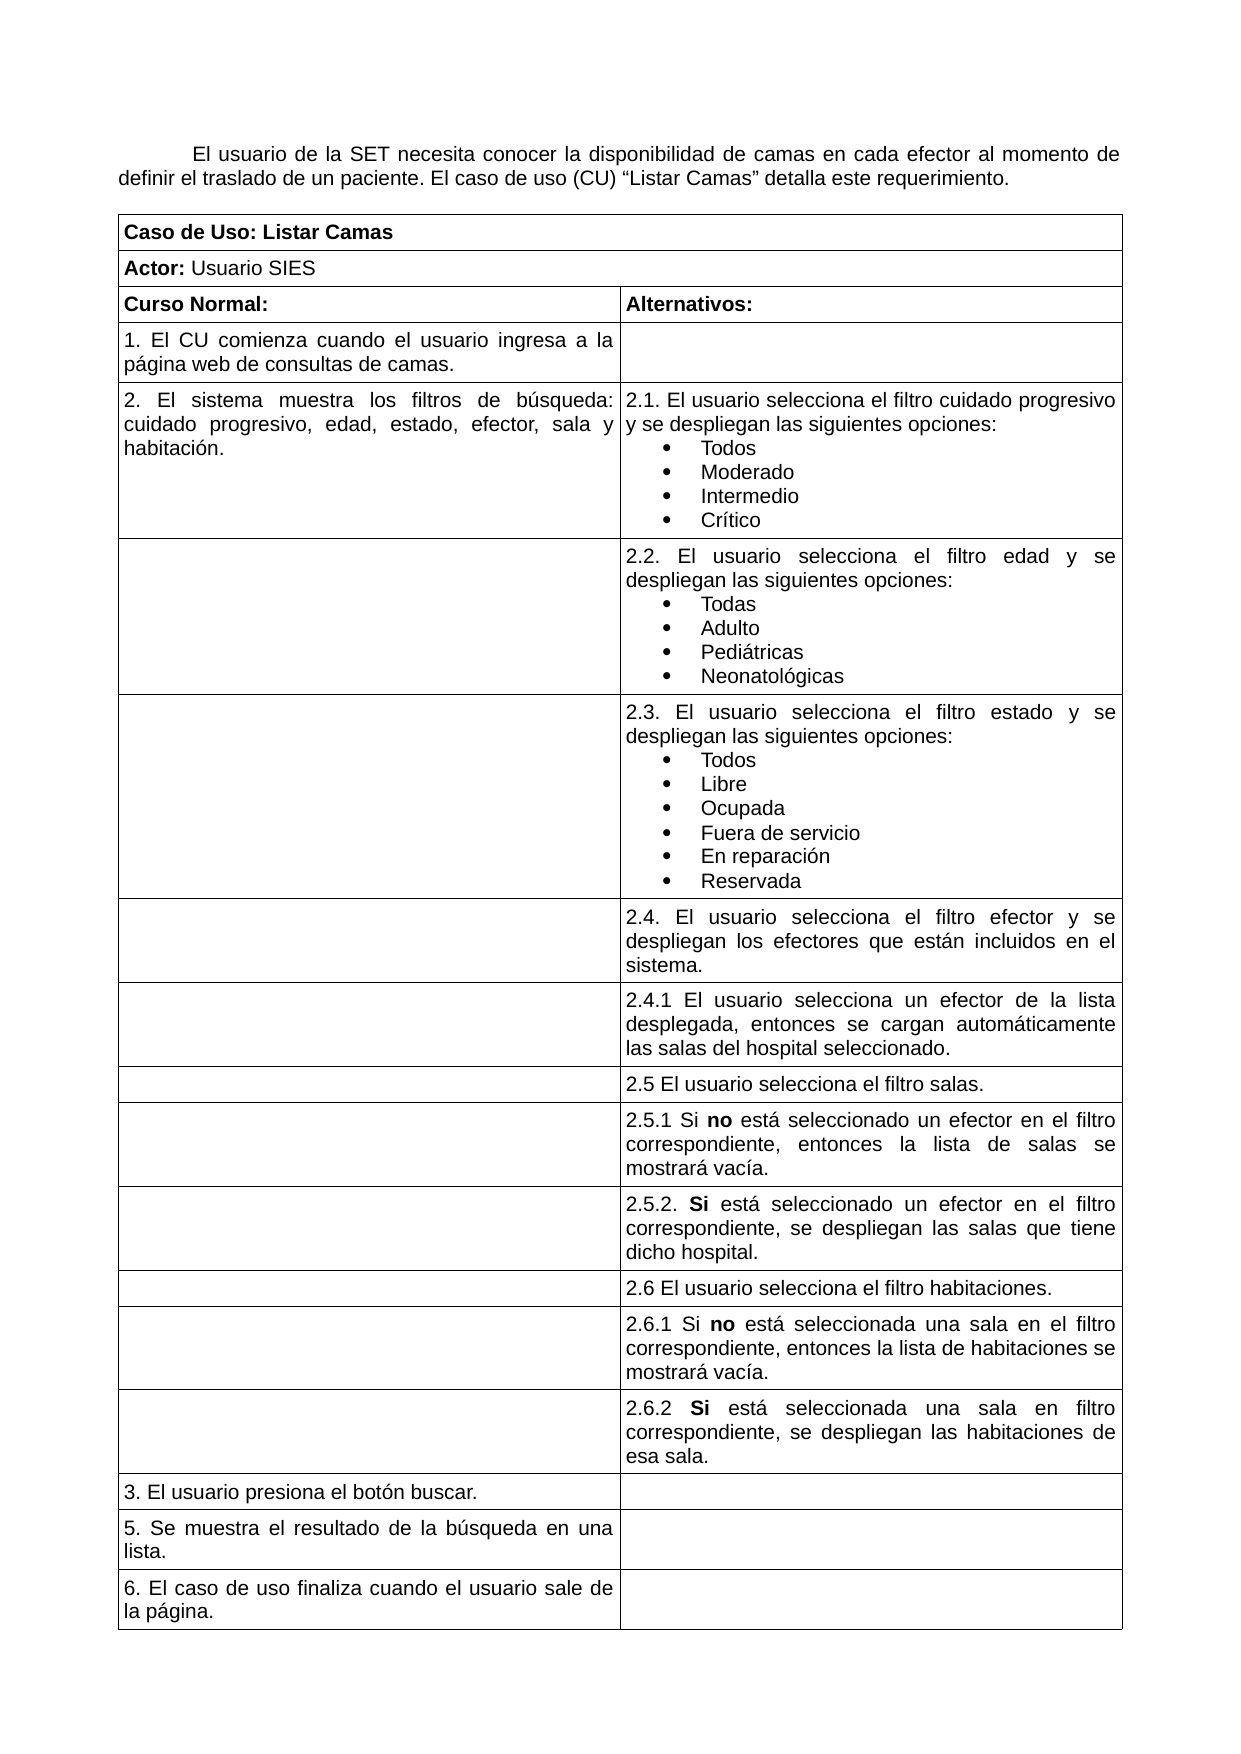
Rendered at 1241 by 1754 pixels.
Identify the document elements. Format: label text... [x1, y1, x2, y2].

table_cell 2.1. El usuario selecciona el filtro cuidado progresivo y se despliegan las siguientes opciones: Todos Moderado Intermedio Crítico [621, 383, 1122, 538]
table_cell 3. El usuario presiona el botón buscar. [119, 1474, 620, 1509]
table_cell 5. Se muestra el resultado de la búsqueda en una lista. [119, 1510, 620, 1569]
table_cell 2.6 El usuario selecciona el filtro habitaciones. [621, 1271, 1122, 1306]
table_cell 2.5.1 Si no está seleccionado un efector en el filtro correspondiente, entonces la lista de salas se mostrará vacía. [621, 1103, 1122, 1186]
table_cell [119, 1067, 620, 1102]
table_cell 2.2. El usuario selecciona el filtro edad y se despliegan las siguientes opciones: Todas Adulto Pediátricas Neonatológicas [621, 539, 1122, 694]
table_cell [119, 1390, 620, 1473]
table_cell 1. El CU comienza cuando el usuario ingresa a la página web de consultas de camas. [119, 323, 620, 382]
table_cell Actor: Usuario SIES [119, 251, 1122, 286]
table_cell [621, 323, 1122, 382]
table_cell Alternativos: [621, 287, 1122, 322]
table_cell 6. El caso de uso finaliza cuando el usuario sale de la página. [119, 1570, 620, 1629]
table_cell 2.6.2 Si está seleccionada una sala en filtro correspondiente, se despliegan las habitaciones de esa sala. [621, 1390, 1122, 1473]
table_cell Curso Normal: [119, 287, 620, 322]
table_cell 2.4. El usuario selecciona el filtro efector y se despliegan los efectores que están incluidos en el sistema. [621, 899, 1122, 982]
table_cell [119, 1187, 620, 1269]
table_cell [119, 1307, 620, 1389]
table_cell [119, 983, 620, 1066]
table_cell 2. El sistema muestra los filtros de búsqueda: cuidado progresivo, edad, estado, efector, sala y habitación. [119, 383, 620, 538]
table_cell [621, 1474, 1122, 1509]
table_cell [621, 1570, 1122, 1629]
table_cell [119, 1103, 620, 1186]
table_cell 2.6.1 Si no está seleccionada una sala en el filtro correspondiente, entonces la lista de habitaciones se mostrará vacía. [621, 1307, 1122, 1389]
table_cell [119, 1271, 620, 1306]
table_cell 2.3. El usuario selecciona el filtro estado y se despliegan las siguientes opciones: Todos Libre Ocupada Fuera de servicio En reparación Reservada [621, 695, 1122, 898]
table_cell 2.4.1 El usuario selecciona un efector de la lista desplegada, entonces se cargan automáticamente las salas del hospital seleccionado. [621, 983, 1122, 1066]
table_cell [119, 695, 620, 898]
text El usuario de la SET necesita conocer la disponibilidad de camas en cada efector al momento de definir el traslado de un paciente. El caso de uso (CU) “Listar Camas” detalla este requerimiento. [118, 142, 1122, 190]
table_cell 2.5.2. Si está seleccionado un efector en el filtro correspondiente, se despliegan las salas que tiene dicho hospital. [621, 1187, 1122, 1269]
table_cell [119, 899, 620, 982]
table_cell 2.5 El usuario selecciona el filtro salas. [621, 1067, 1122, 1102]
table_cell [119, 539, 620, 694]
table_cell [621, 1510, 1122, 1569]
table_header Caso de Uso: Listar Camas [119, 215, 1122, 250]
